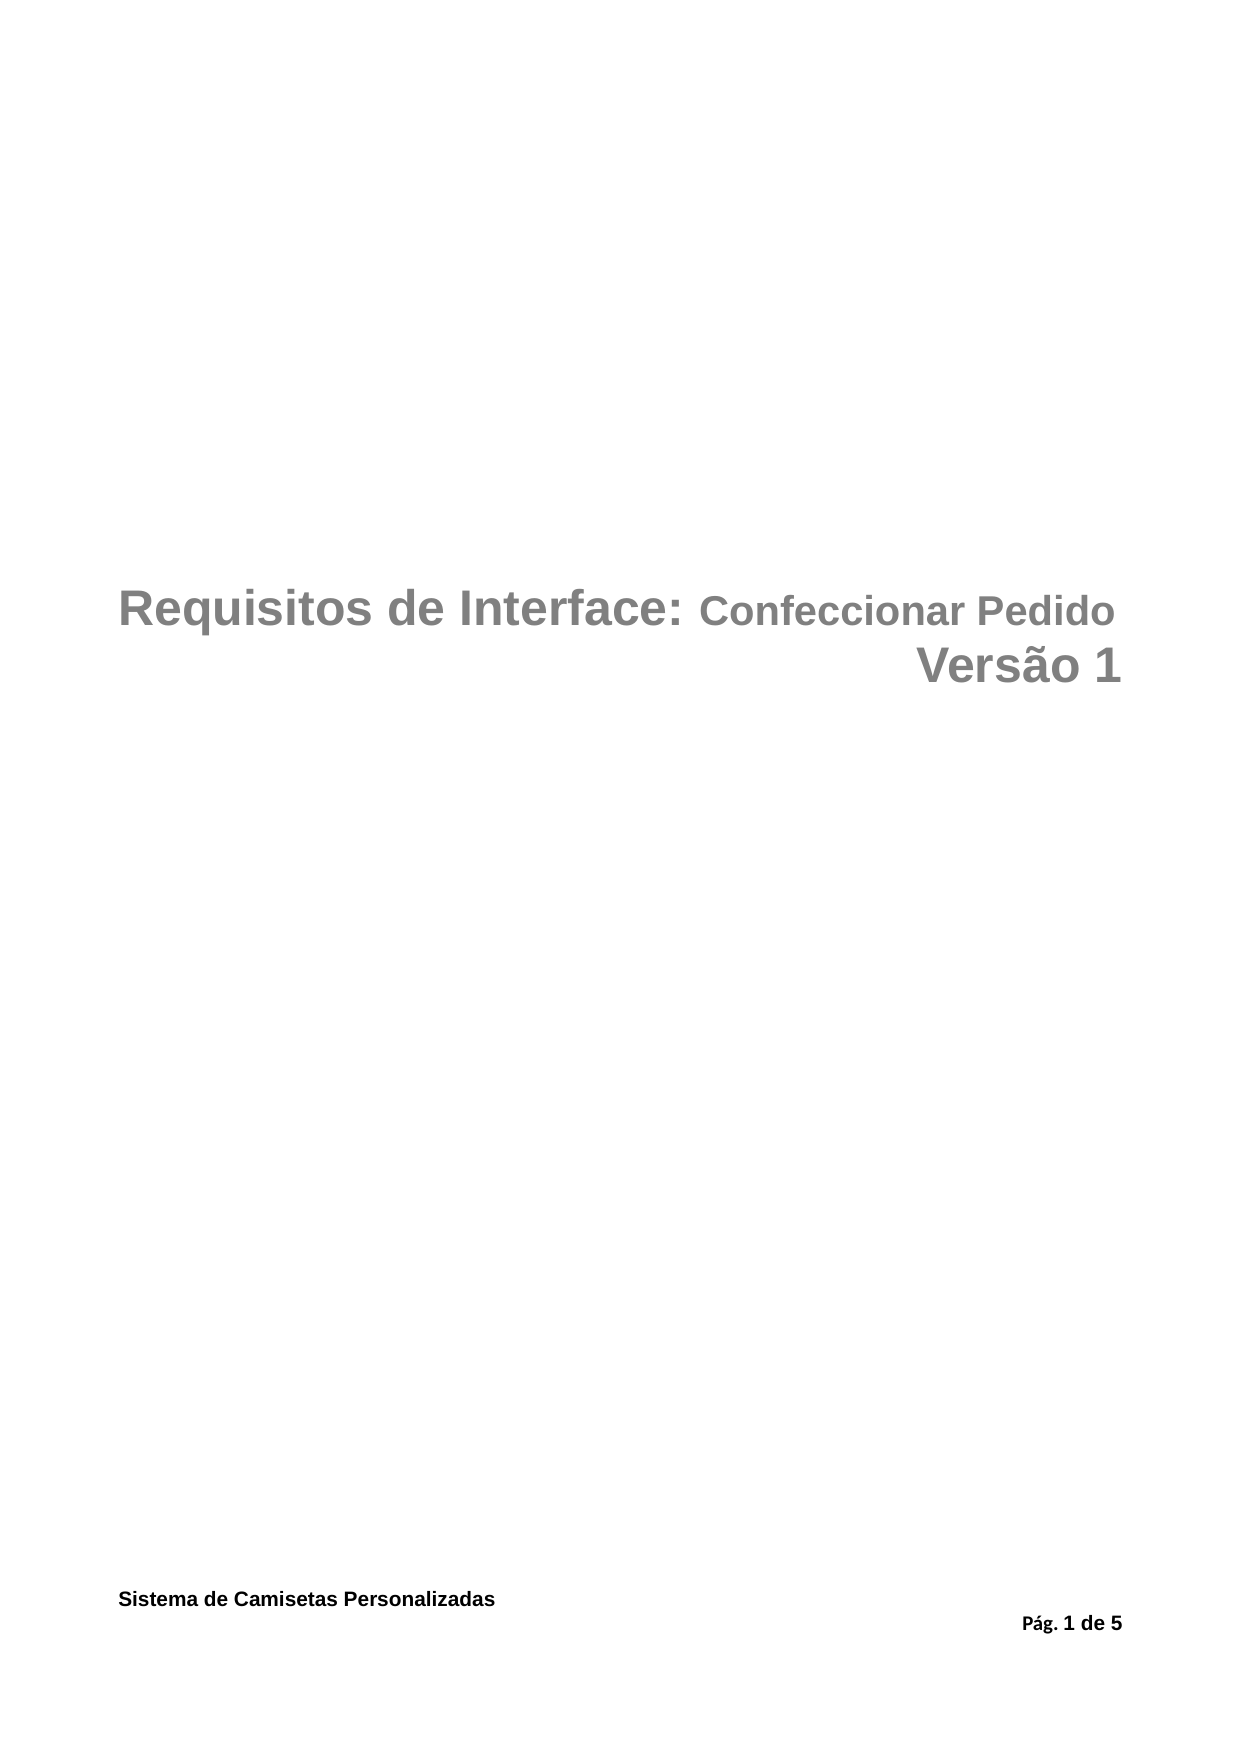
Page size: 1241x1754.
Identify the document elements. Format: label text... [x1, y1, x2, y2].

text Requisitos de Interface: Confeccionar Pedido [118, 578, 1122, 636]
text Versão 1 [118, 636, 1122, 693]
